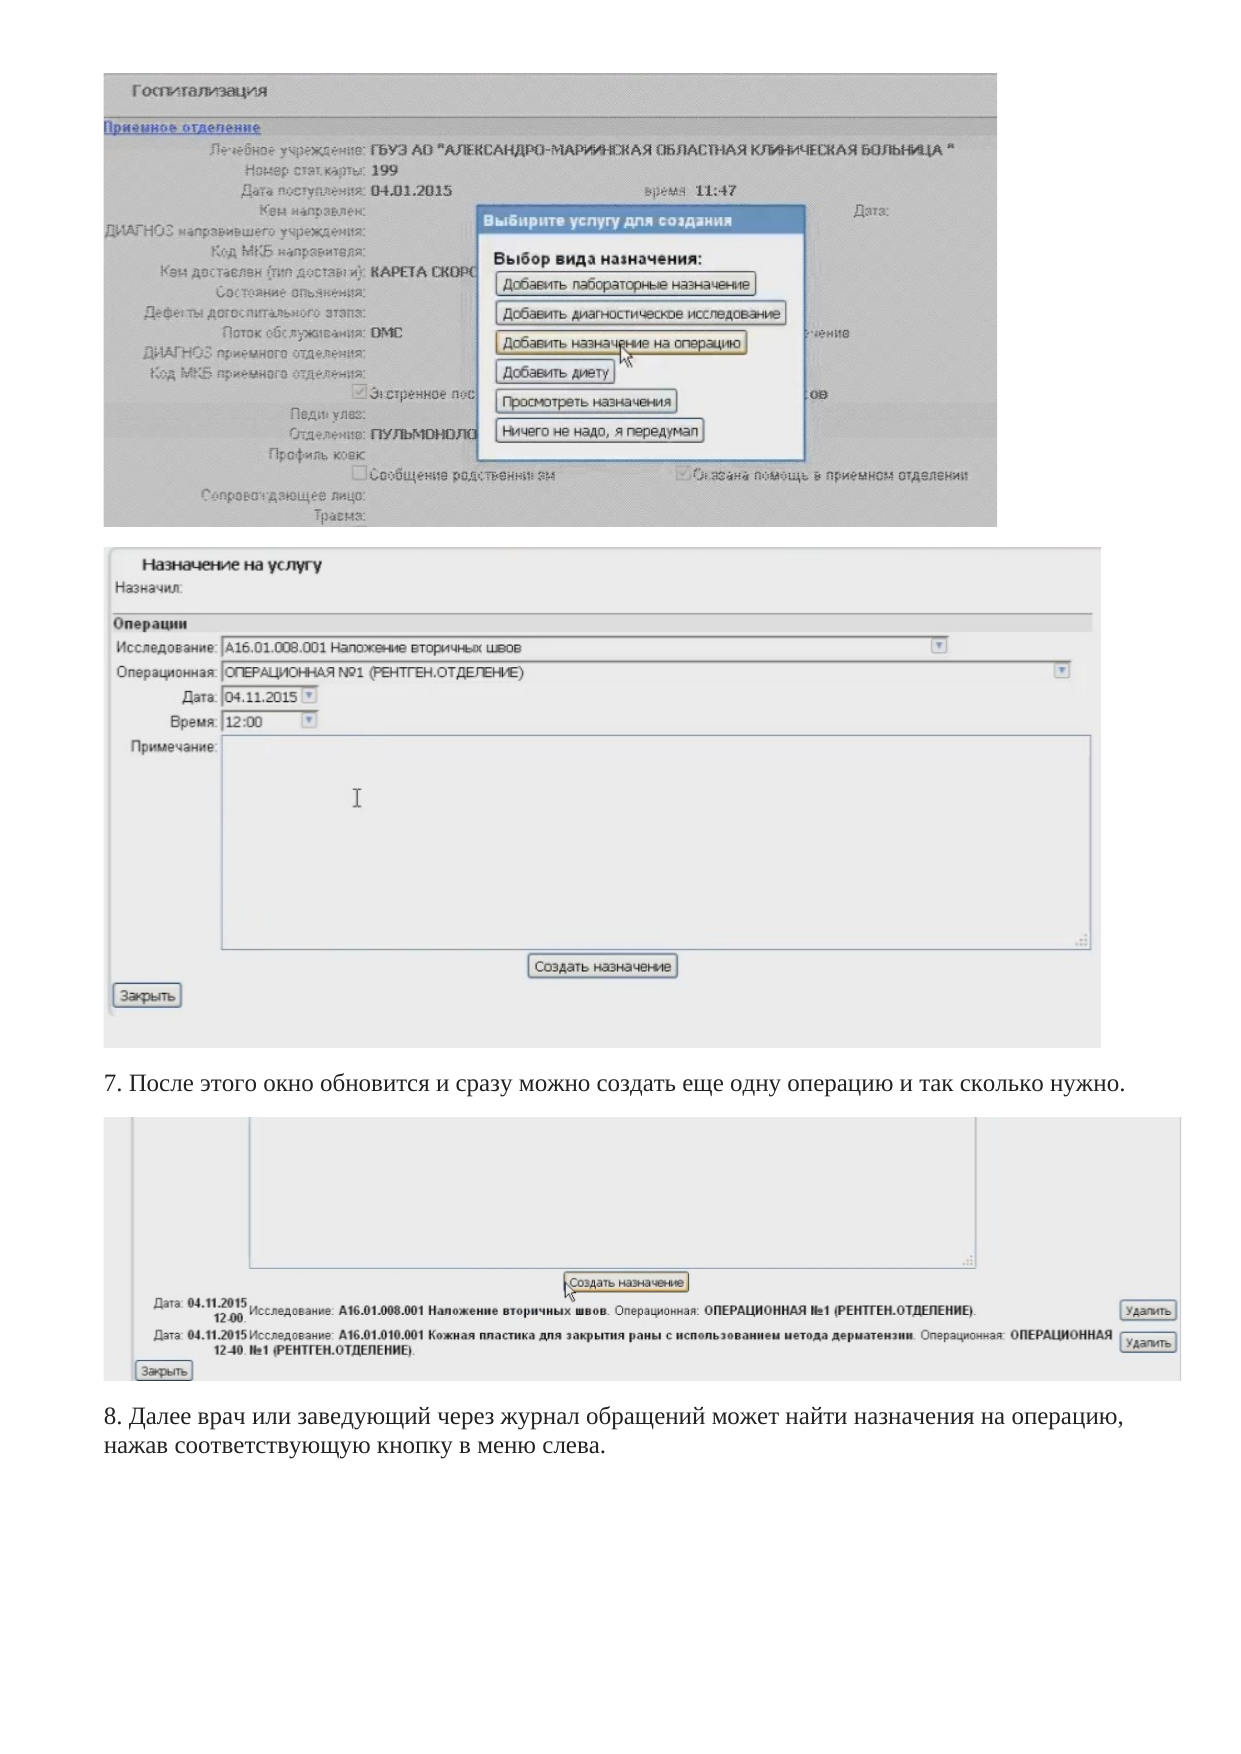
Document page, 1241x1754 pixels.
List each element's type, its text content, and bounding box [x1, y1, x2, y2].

text 7. После этого окно обновится и сразу можно создать еще одну операцию и так сколько нужно. [103, 1068, 1181, 1097]
text 8. Далее врач или заведующий через журнал обращений может найти назначения на операцию, нажав соответствующую кнопку в меню слева. [103, 1401, 1181, 1459]
